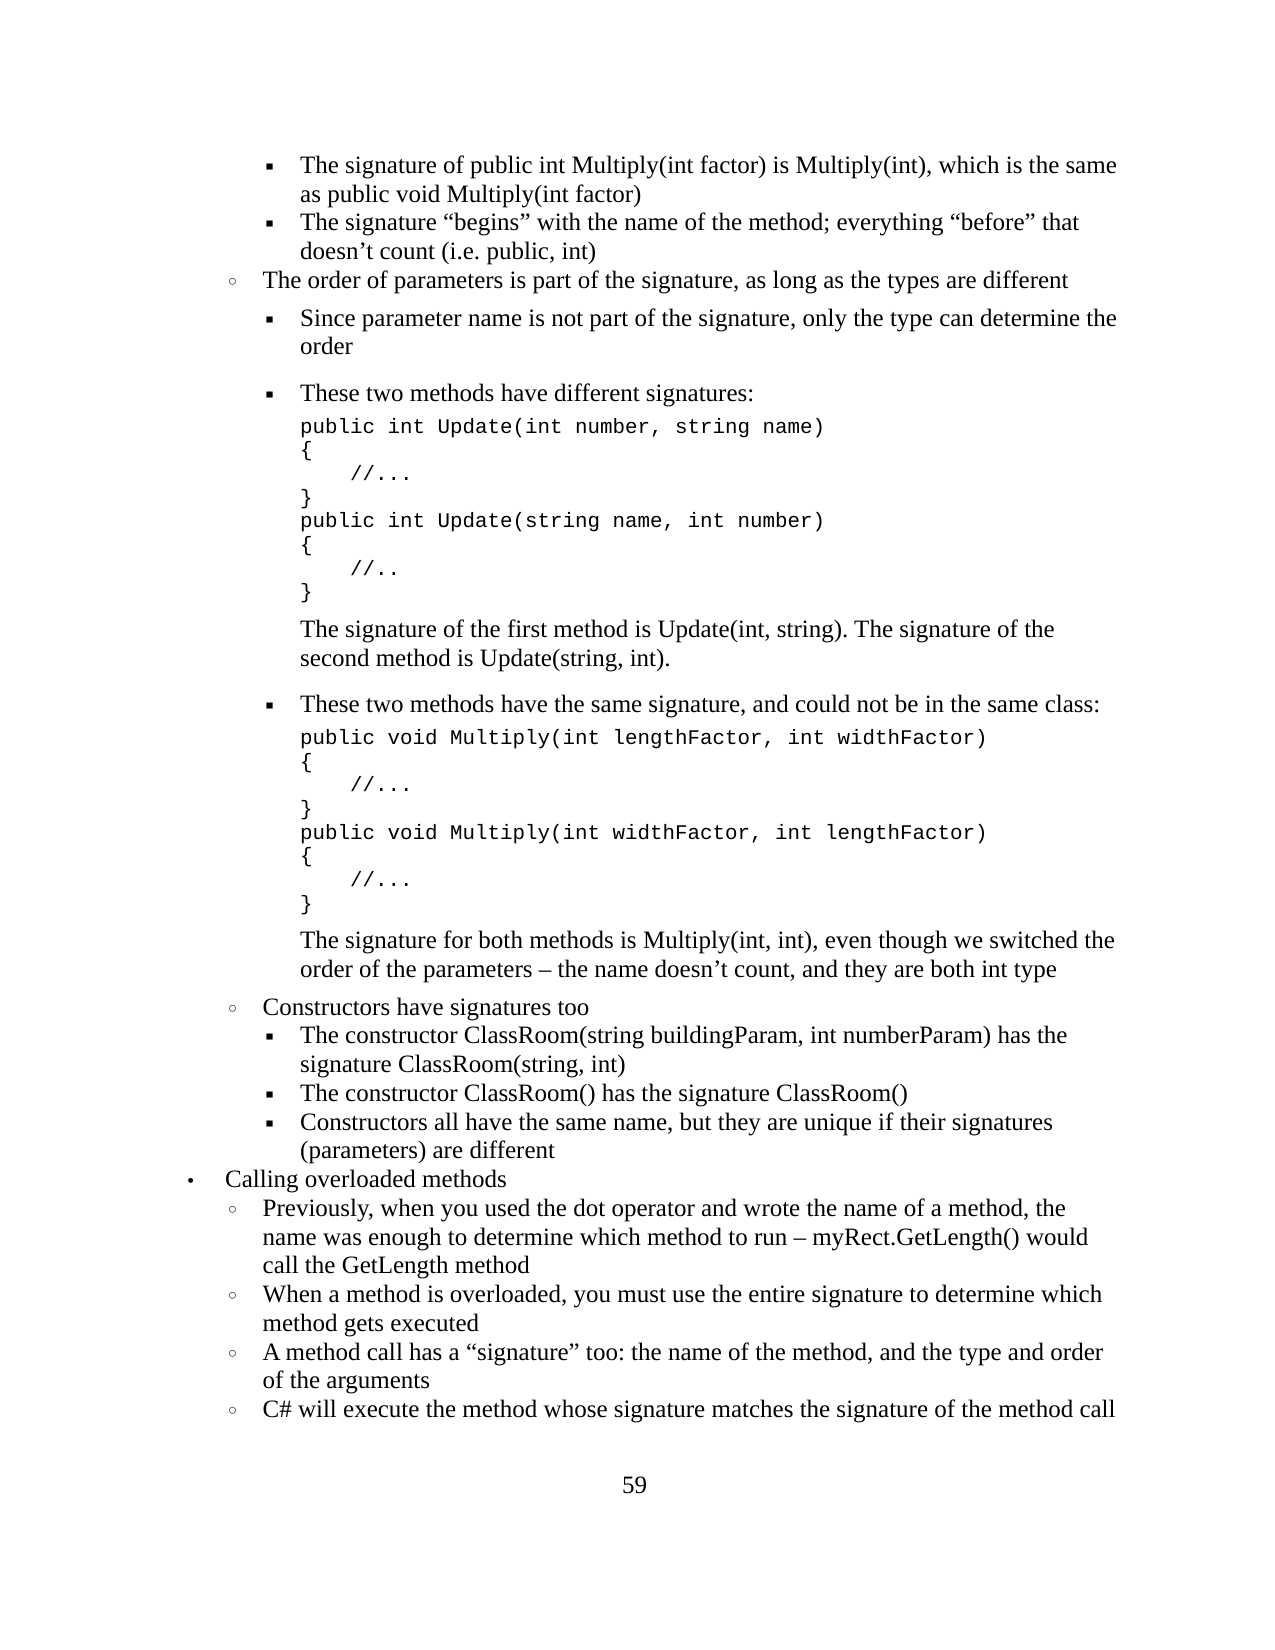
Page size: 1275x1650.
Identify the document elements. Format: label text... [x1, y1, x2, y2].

list public void Multiply(int lengthFactor, int widthFactor) [262, 727, 1125, 751]
list The signature of the first method is Update(int, string). The signature of the second method is Update(string, int). [262, 614, 1125, 671]
list These two methods have different signatures: [262, 378, 1125, 407]
list public int Update(int number, string name) [262, 416, 1125, 439]
list The signature “begins” with the name of the method; everything “before” that doesn’t count (i.e. public, int) [262, 207, 1125, 265]
list } [262, 581, 1125, 605]
list C# will execute the method whose signature matches the signature of the method call [225, 1394, 1125, 1423]
list public void Multiply(int widthFactor, int lengthFactor) [262, 822, 1125, 845]
list } [262, 487, 1125, 510]
list } [262, 893, 1125, 916]
list Since parameter name is not part of the signature, only the type can determine the order [262, 303, 1125, 360]
list { [262, 534, 1125, 558]
list //... [262, 774, 1125, 798]
list The signature for both methods is Multiply(int, int), even though we switched the order of the parameters – the name doesn’t count, and they are both int type [262, 925, 1125, 983]
list //... [262, 869, 1125, 893]
list { [262, 845, 1125, 869]
list Constructors all have the same name, but they are unique if their signatures (parameters) are different [262, 1107, 1125, 1164]
list //.. [262, 558, 1125, 581]
list Constructors have signatures too [225, 992, 1125, 1020]
list The order of parameters is part of the signature, as long as the types are different [225, 265, 1125, 294]
list When a method is overloaded, you must use the entire signature to determine which method gets executed [225, 1279, 1125, 1337]
list The signature of public int Multiply(int factor) is Multiply(int), which is the same as public void Multiply(int factor) [262, 150, 1125, 207]
list } [262, 798, 1125, 822]
list The constructor ClassRoom(string buildingParam, int numberParam) has the signature ClassRoom(string, int) [262, 1020, 1125, 1078]
list The constructor ClassRoom() has the signature ClassRoom() [262, 1078, 1125, 1107]
list Previously, when you used the dot operator and wrote the name of a method, the name was enough to determine which method to run – myRect.GetLength() would call the GetLength method [225, 1193, 1125, 1279]
list public int Update(string name, int number) [262, 510, 1125, 534]
list //... [262, 463, 1125, 487]
list These two methods have the same signature, and could not be in the same class: [262, 689, 1125, 718]
list A method call has a “signature” too: the name of the method, and the type and order of the arguments [225, 1337, 1125, 1394]
list { [262, 439, 1125, 463]
list Calling overloaded methods [187, 1164, 1125, 1193]
list { [262, 751, 1125, 774]
